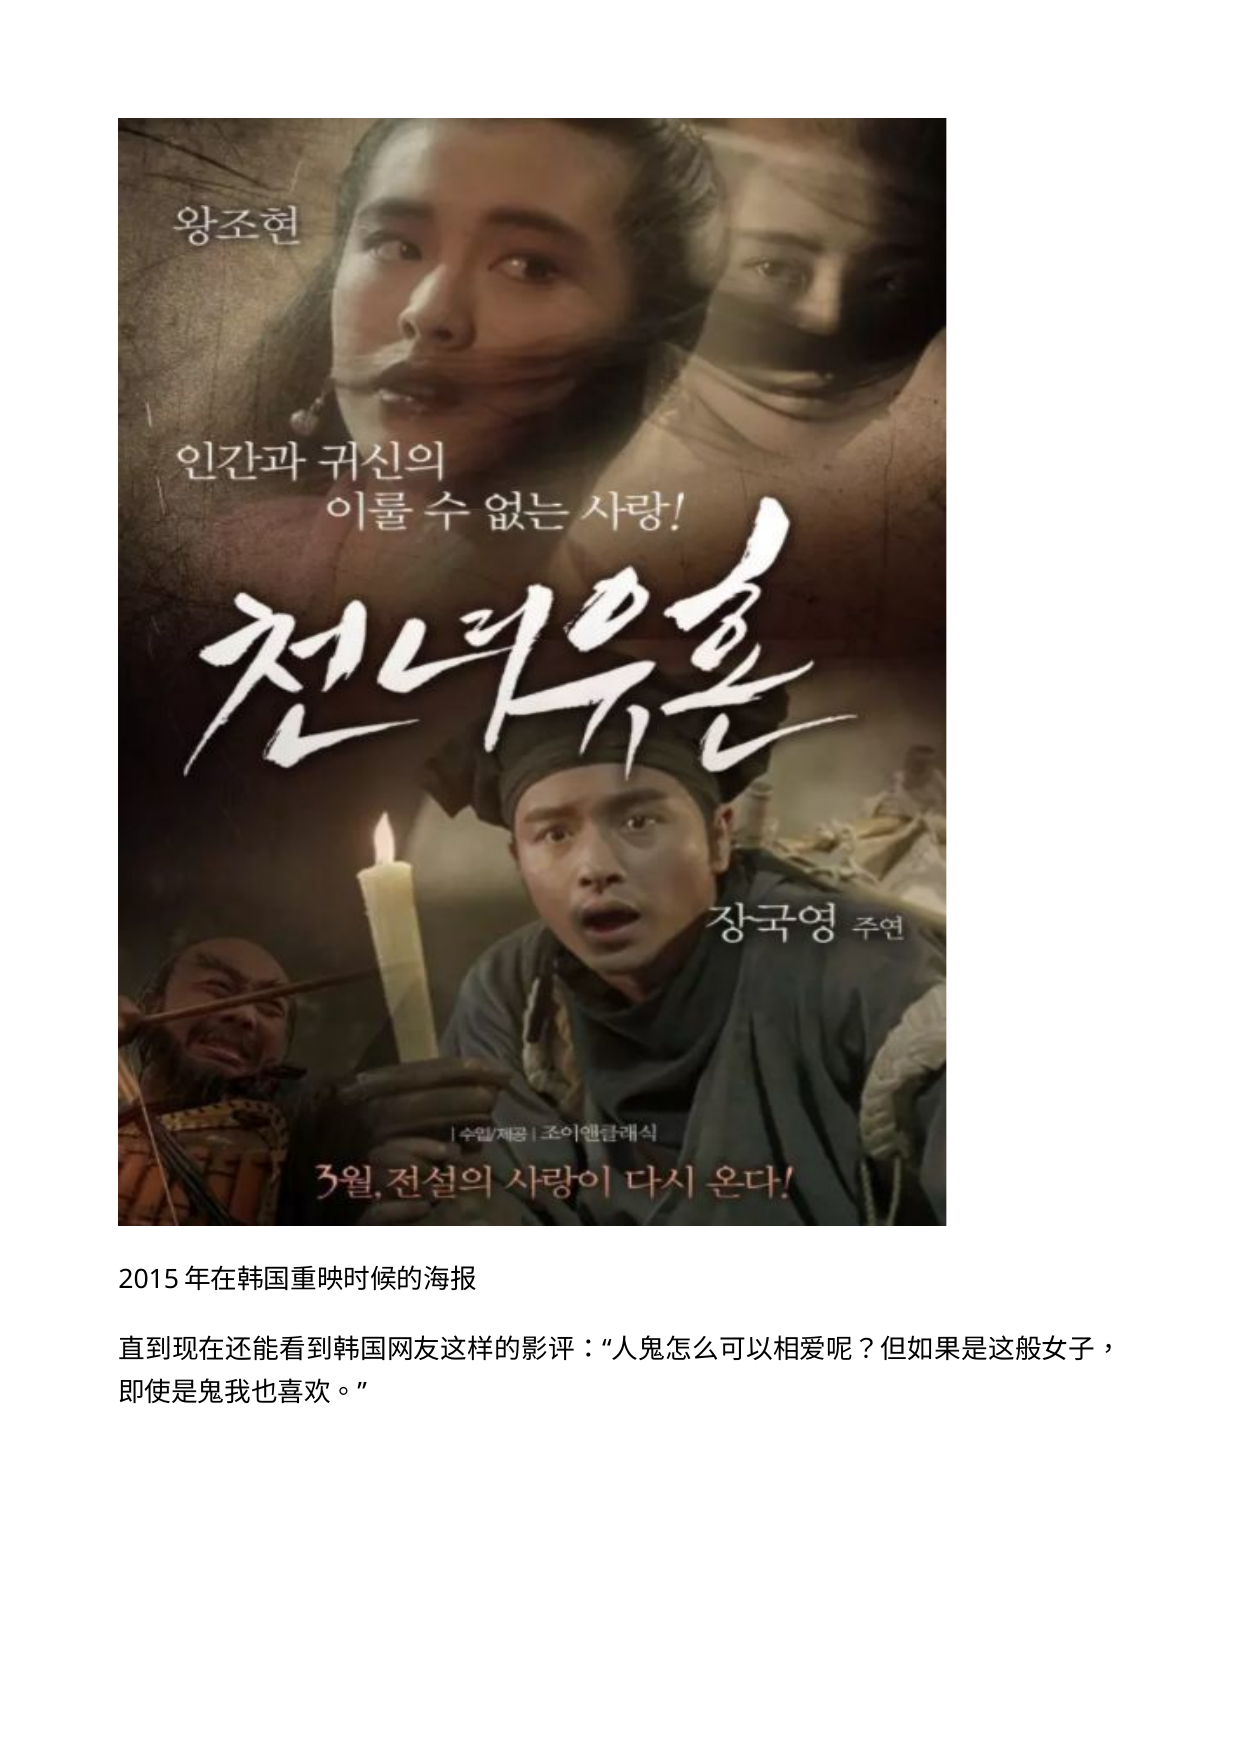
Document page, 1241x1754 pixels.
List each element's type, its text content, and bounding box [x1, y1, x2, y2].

picture [118, 118, 947, 1226]
text 2015年在韩国重映时候的海报 [118, 1254, 1122, 1296]
text 直到现在还能看到韩国网友这样的影评：“人鬼怎么可以相爱呢？但如果是这般女子，即使是鬼我也喜欢。” [118, 1324, 1122, 1409]
